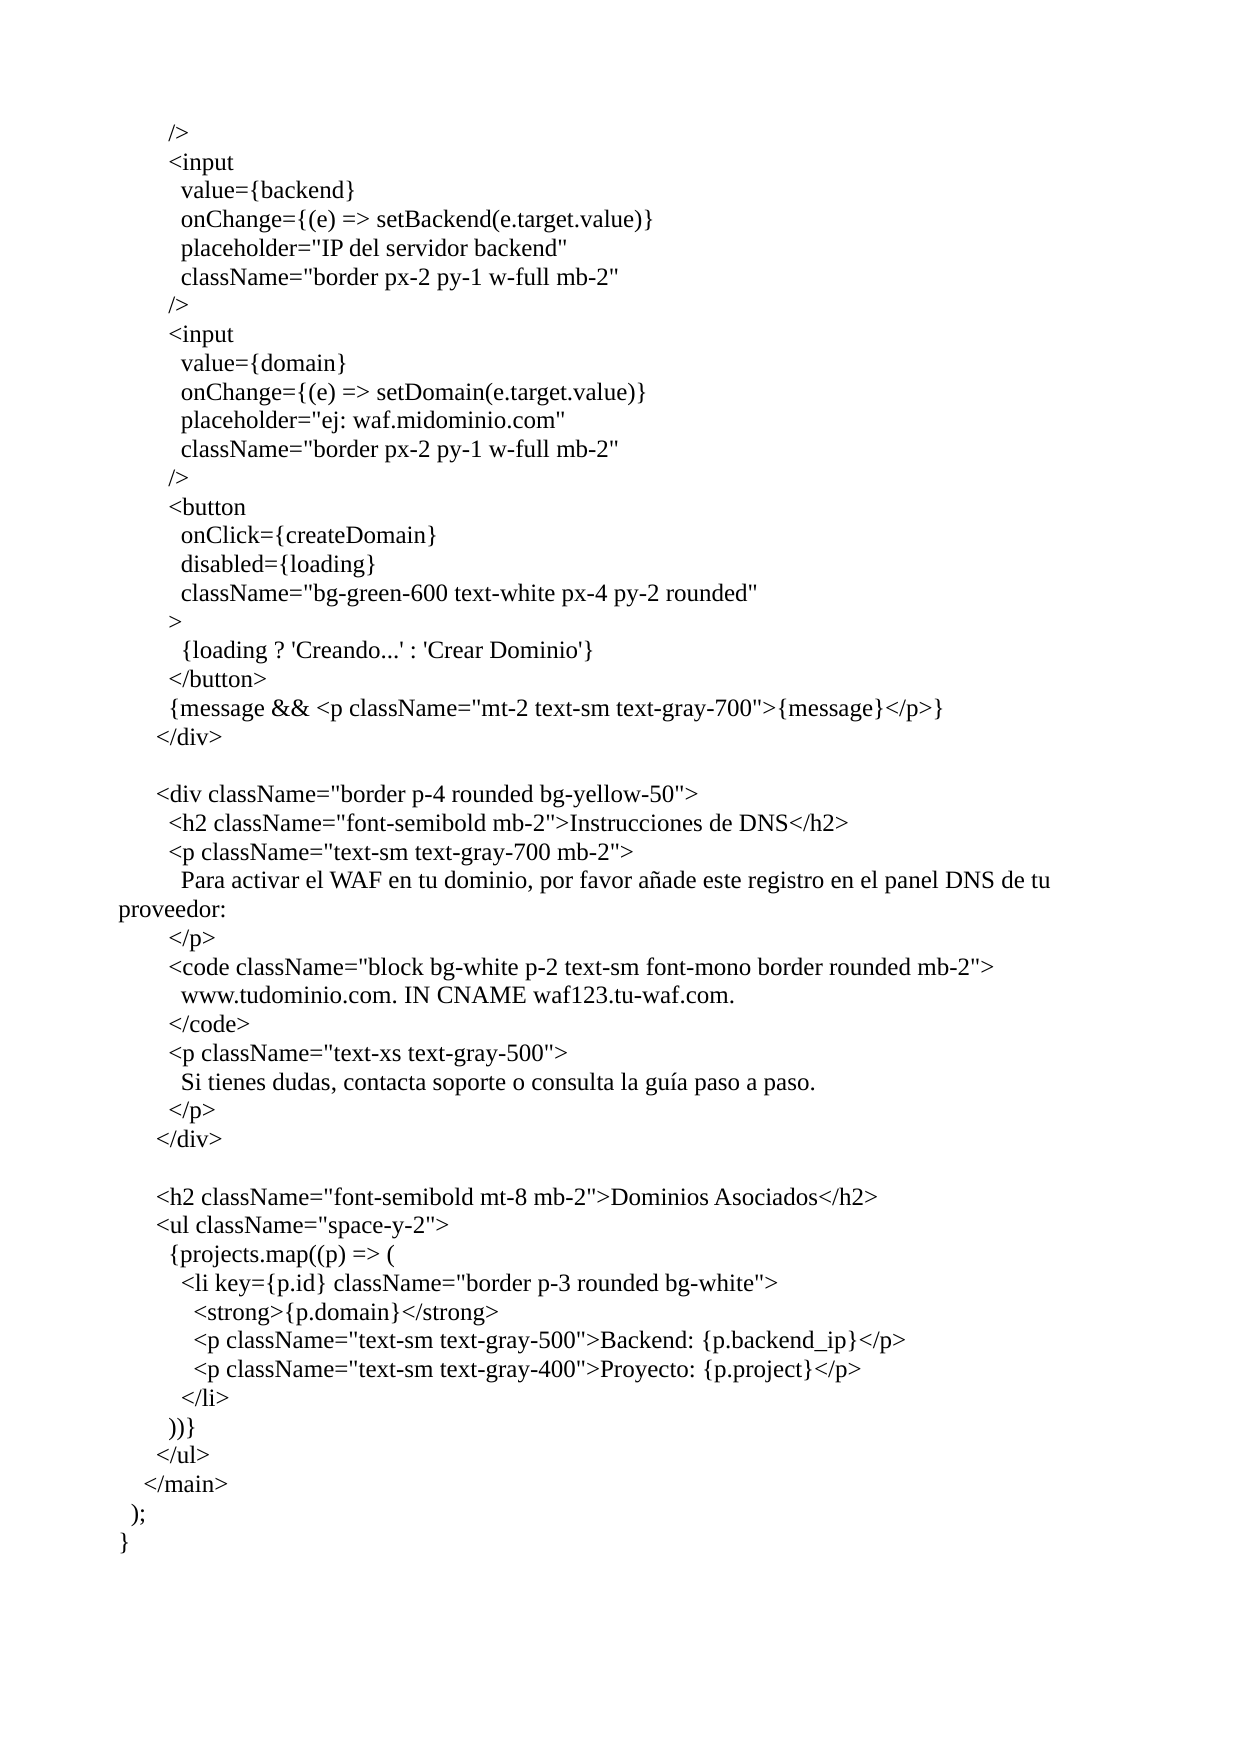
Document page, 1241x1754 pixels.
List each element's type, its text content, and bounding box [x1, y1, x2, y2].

text /> <input value={backend} onChange={(e) => setBackend(e.target.value)} placeholder="IP del servidor backend" className="border px-2 py-1 w-full mb-2" /> <input value={domain} onChange={(e) => setDomain(e.target.value)} placeholder="ej: waf.midominio.com" className="border px-2 py-1 w-full mb-2" /> <button onClick={createDomain} disabled={loading} className="bg-green-600 text-white px-4 py-2 rounded" > {loading ? 'Creando...' : 'Crear Dominio'} </button> {message && <p className="mt-2 text-sm text-gray-700">{message}</p>} </div> <div className="border p-4 rounded bg-yellow-50"> <h2 className="font-semibold mb-2">Instrucciones de DNS</h2> <p className="text-sm text-gray-700 mb-2"> Para activar el WAF en tu dominio, por favor añade este registro en el panel DNS de tu proveedor: </p> <code className="block bg-white p-2 text-sm font-mono border rounded mb-2"> www.tudominio.com. IN CNAME waf123.tu-waf.com. </code> <p className="text-xs text-gray-500"> Si tienes dudas, contacta soporte o consulta la guía paso a paso. </p> </div> <h2 className="font-semibold mt-8 mb-2">Dominios Asociados</h2> <ul className="space-y-2"> {projects.map((p) => ( <li key={p.id} className="border p-3 rounded bg-white"> <strong>{p.domain}</strong> <p className="text-sm text-gray-500">Backend: {p.backend_ip}</p> <p className="text-sm text-gray-400">Proyecto: {p.project}</p> </li> ))} </ul> </main> ); } [118, 118, 1122, 1584]
